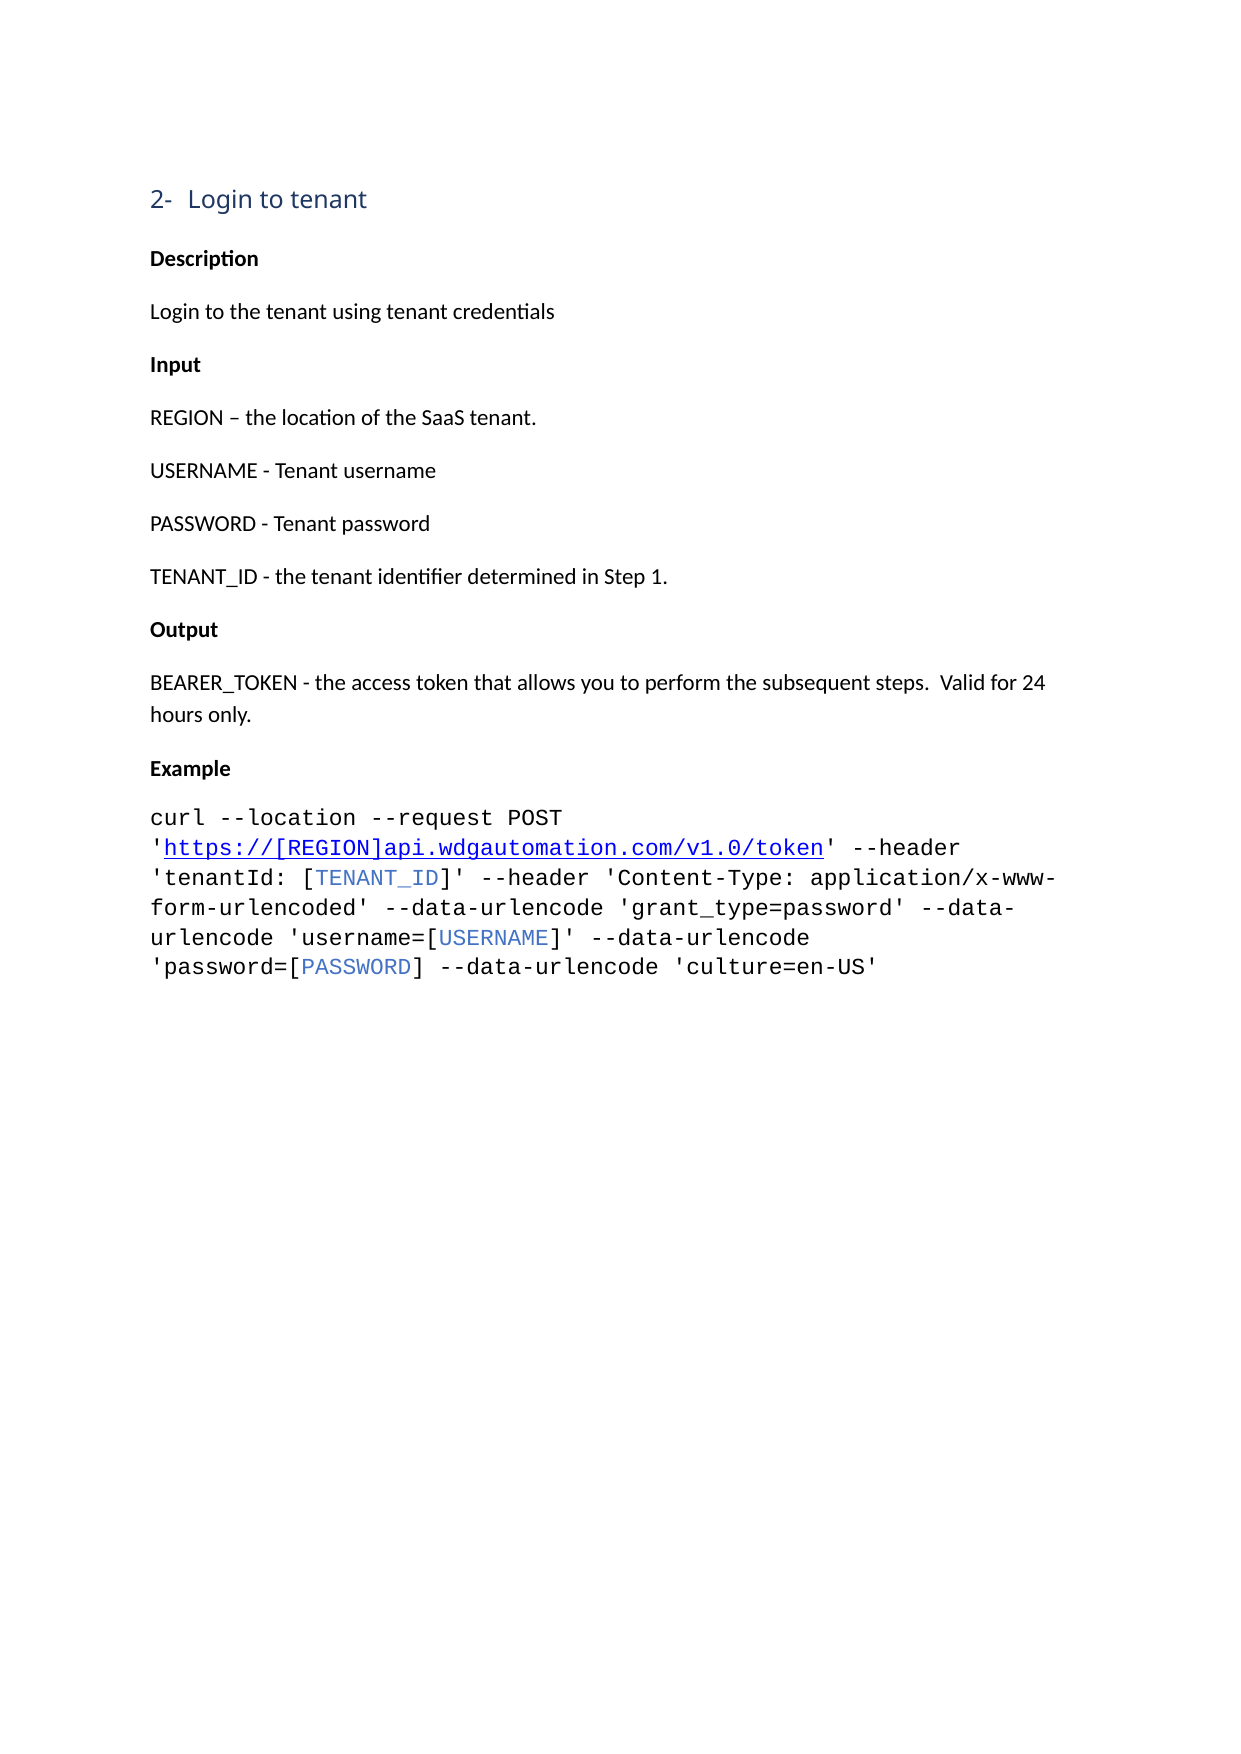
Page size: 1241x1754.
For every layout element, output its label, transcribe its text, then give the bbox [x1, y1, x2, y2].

text BEARER_TOKEN - the access token that allows you to perform the subsequent steps. Valid for 24 hours only. [150, 668, 1090, 729]
subtitle Login to tenant [150, 182, 1090, 216]
text PASSWORD - Tenant password [150, 509, 1090, 537]
text Output [150, 615, 1090, 643]
text REGION – the location of the SaaS tenant. [150, 403, 1090, 431]
text Example [150, 754, 1090, 782]
text curl --location --request POST 'https://[REGION]api.wdgautomation.com/v1.0/token' --header 'tenantId: [TENANT_ID]' --header 'Content-Type: application/x-www-form-urlencoded' --data-urlencode 'grant_type=password' --data-urlencode 'username=[USERNAME]' --data-urlencode 'password=[PASSWORD] --data-urlencode 'culture=en-US' [150, 807, 1090, 982]
text TENANT_ID - the tenant identifier determined in Step 1. [150, 562, 1090, 590]
text Login to the tenant using tenant credentials [150, 297, 1090, 325]
text Description [150, 244, 1090, 272]
text USERNAME - Tenant username [150, 456, 1090, 484]
text Input [150, 350, 1090, 378]
